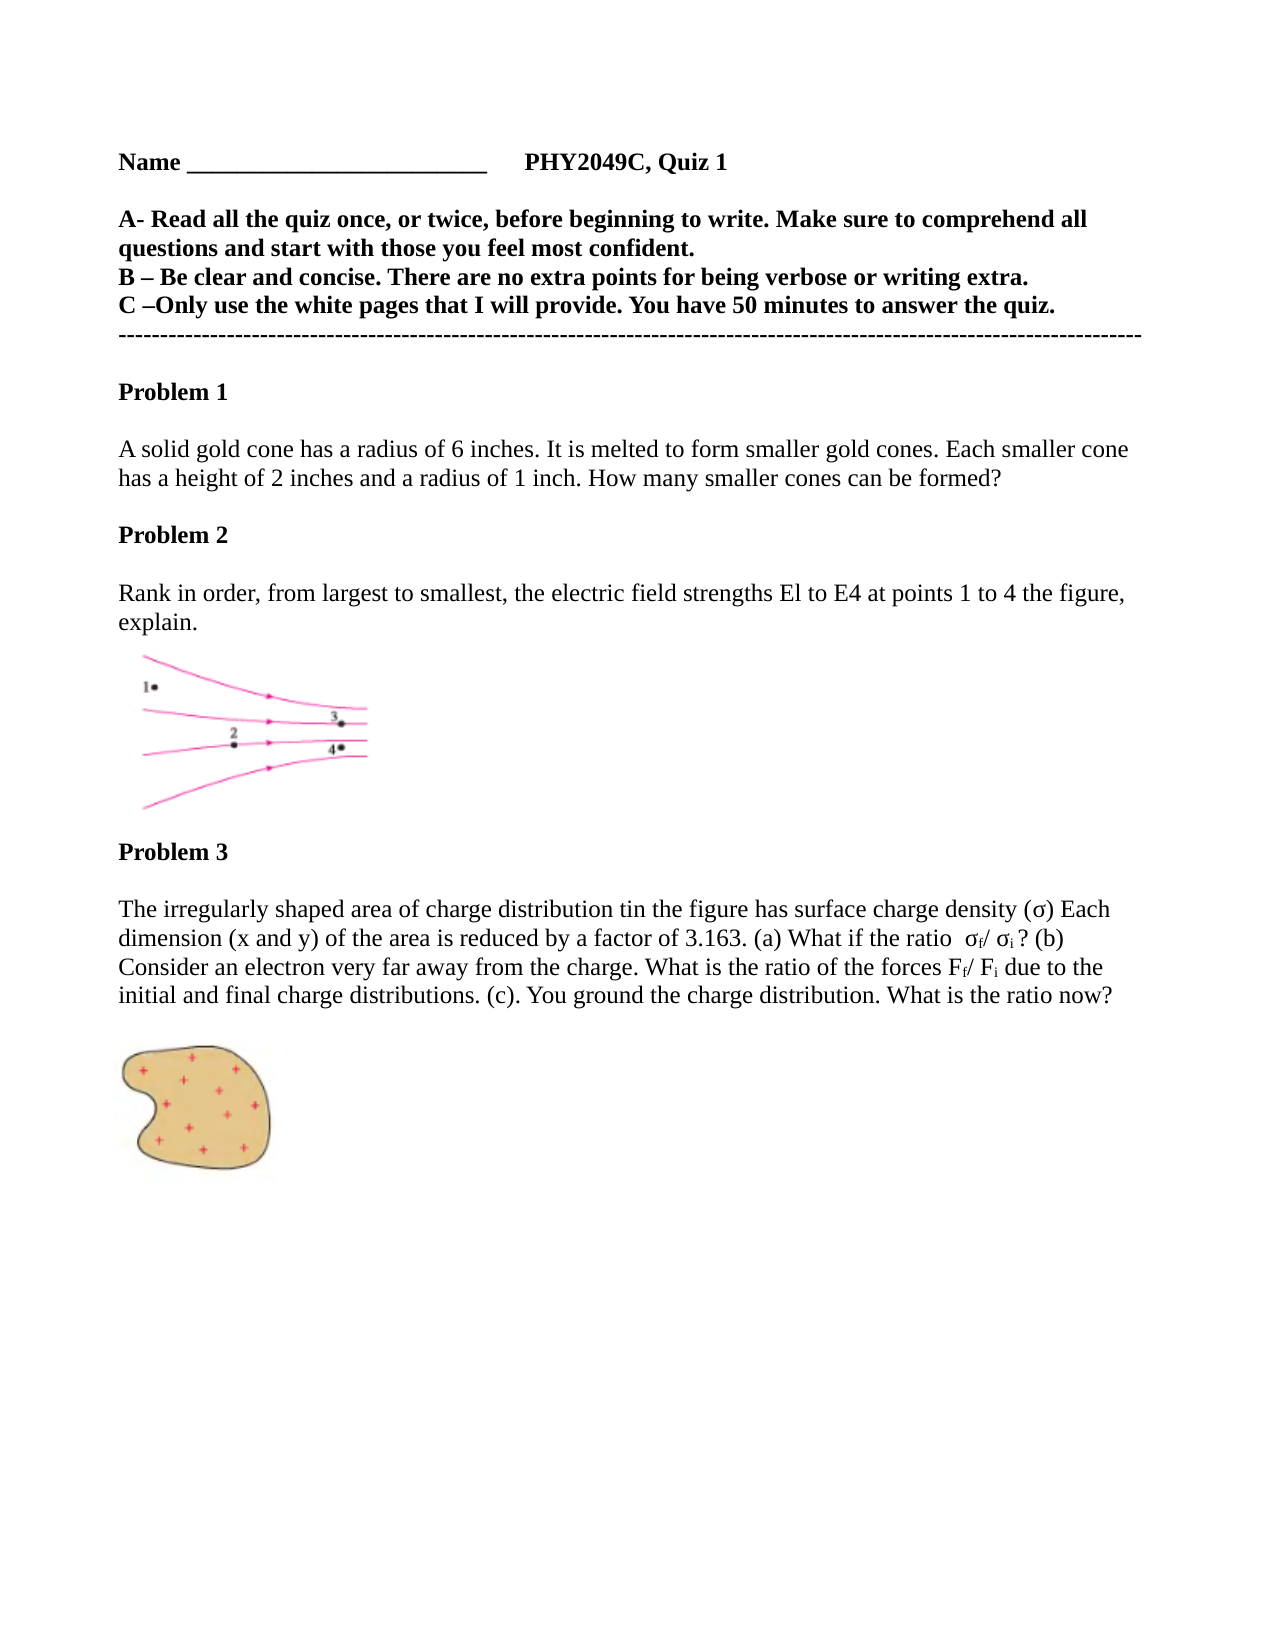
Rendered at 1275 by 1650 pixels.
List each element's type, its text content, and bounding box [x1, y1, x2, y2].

text The irregularly shaped area of charge distribution tin the figure has surface charge density (σ) Each dimension (x and y) of the area is reduced by a factor of 3.163. (a) What if the ratio σf/ σi ? (b) Consider an electron very far away from the charge. What is the ratio of the forces Ff/ Fi due to the initial and final charge distributions. (c). You ground the charge distribution. What is the ratio now? [118, 894, 1157, 1009]
text Rank in order, from largest to smallest, the electric field strengths El to E4 at points 1 to 4 the figure, explain. [118, 578, 1157, 636]
text B – Be clear and concise. There are no extra points for being verbose or writing extra. [118, 262, 1157, 291]
text --------------------------------------------------------------------------------------------------------------------------- [118, 319, 1157, 348]
picture [113, 1043, 277, 1182]
text C –Only use the white pages that I will provide. You have 50 minutes to answer the quiz. [118, 291, 1157, 319]
text A solid gold cone has a radius of 6 inches. It is melted to form smaller gold cones. Each smaller cone has a height of 2 inches and a radius of 1 inch. How many smaller cones can be formed? [118, 434, 1157, 492]
text Problem 1 [118, 377, 1157, 406]
text Name ________________________ PHY2049C, Quiz 1 [118, 147, 1157, 176]
text A- Read all the quiz once, or twice, before beginning to write. Make sure to comprehend all questions and start with those you feel most confident. [118, 204, 1157, 262]
text Problem 3 [118, 837, 1157, 866]
text Problem 2 [118, 521, 1157, 549]
picture [120, 649, 380, 814]
